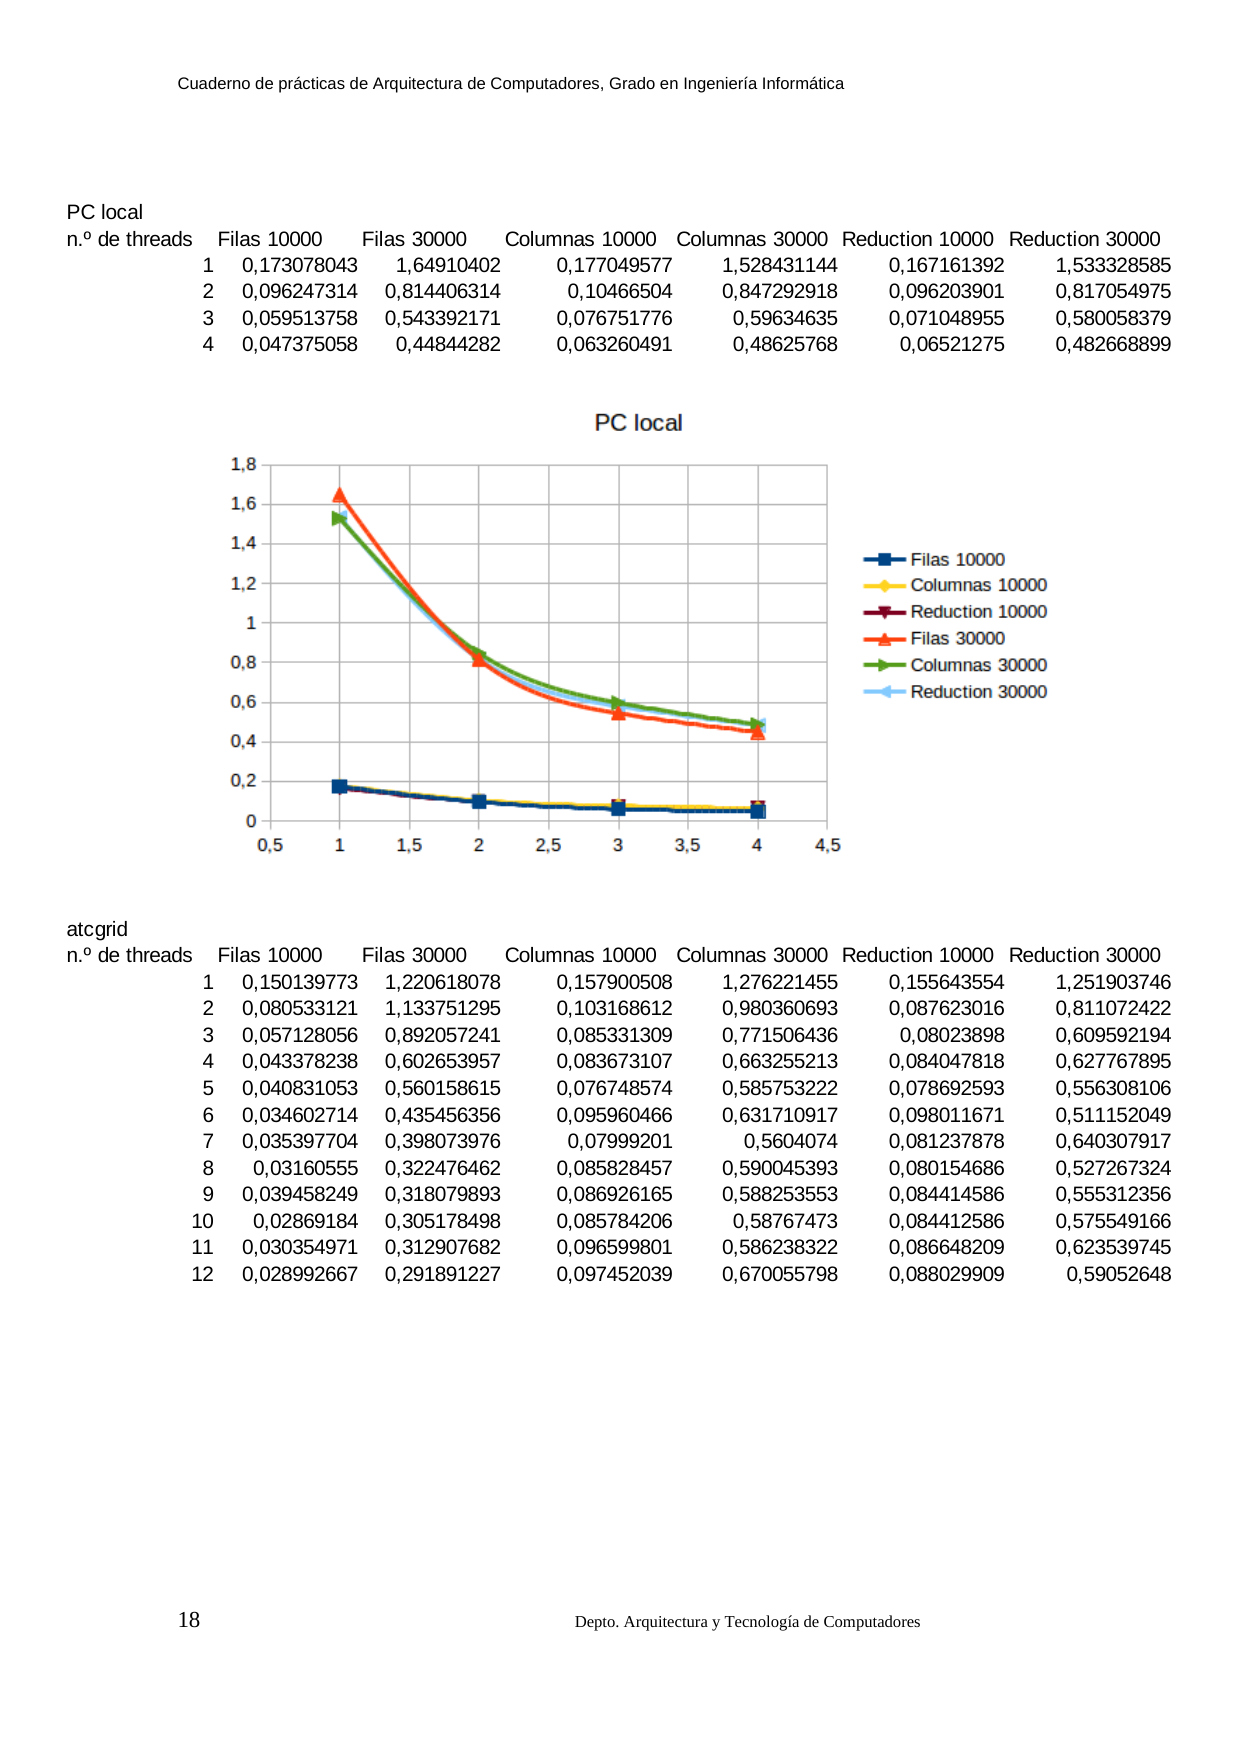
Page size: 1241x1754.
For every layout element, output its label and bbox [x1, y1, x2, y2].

picture [214, 386, 1063, 864]
